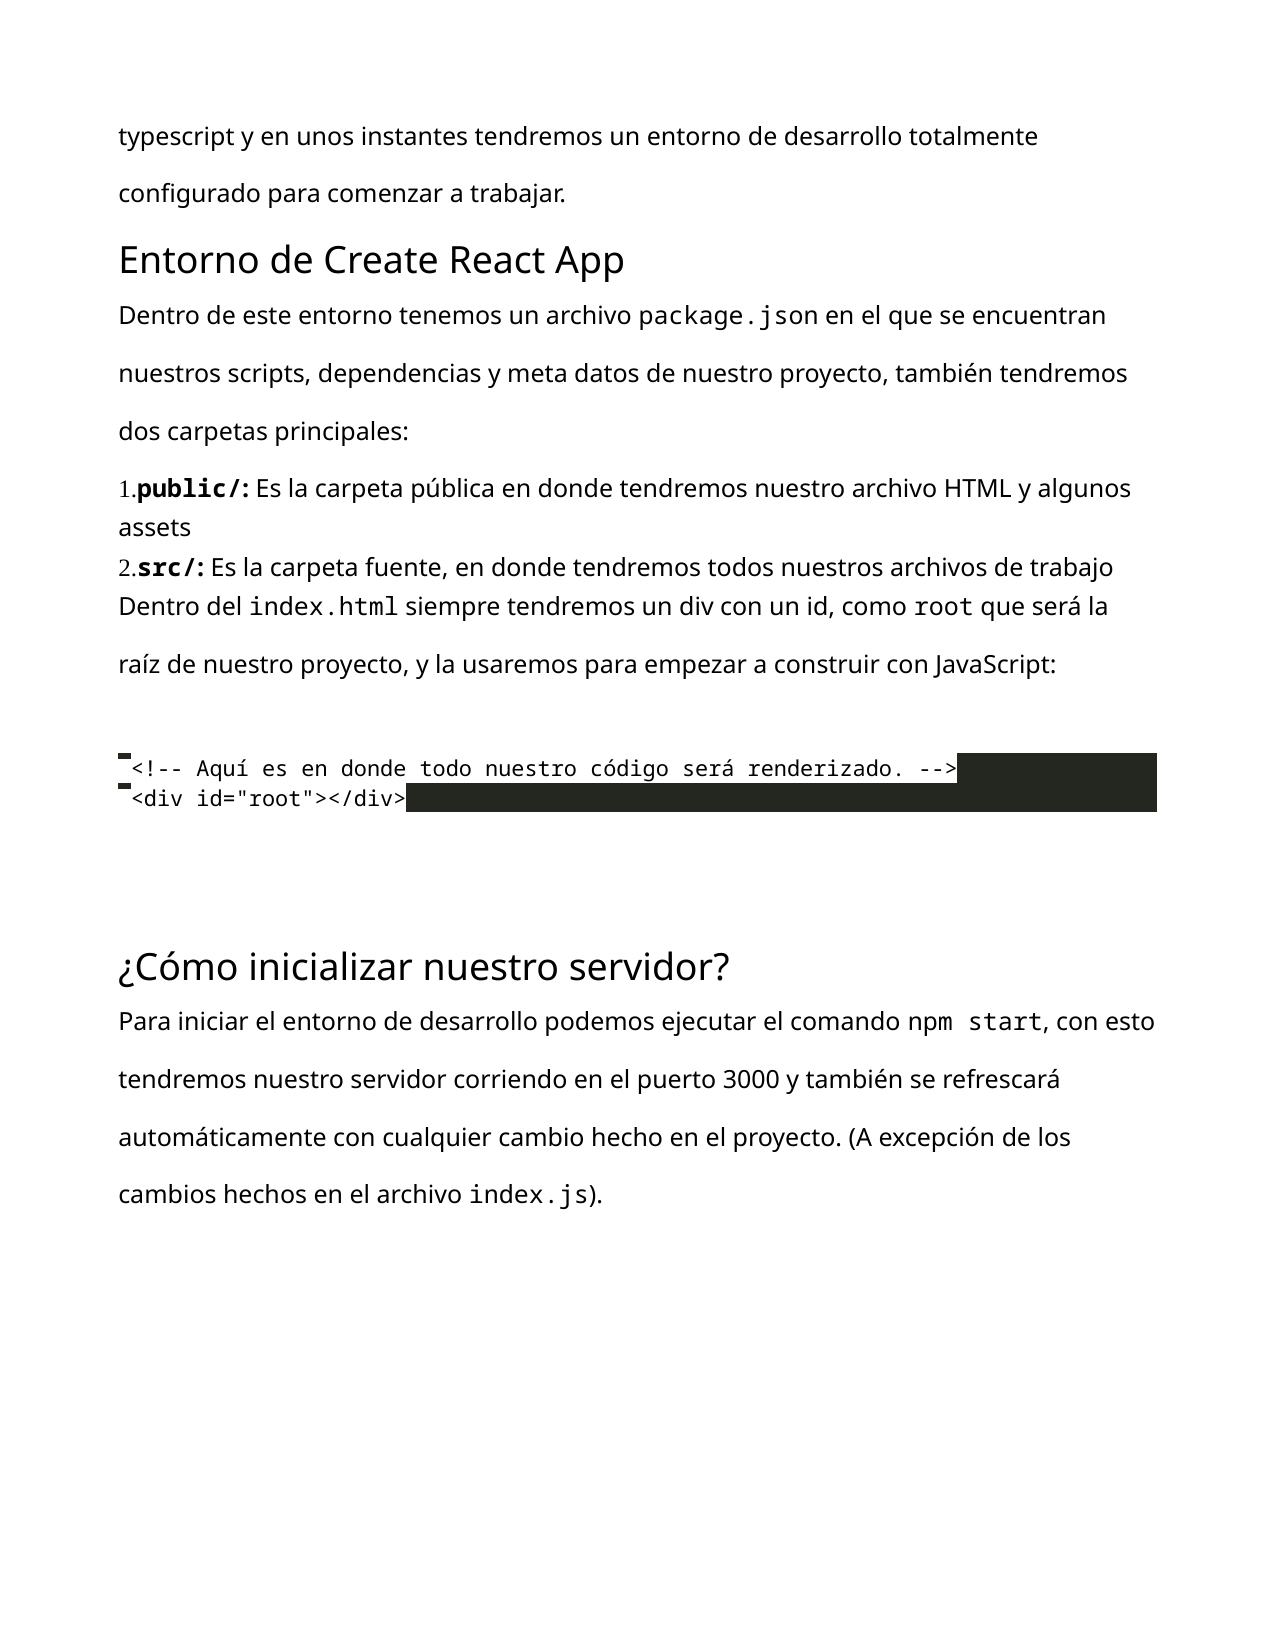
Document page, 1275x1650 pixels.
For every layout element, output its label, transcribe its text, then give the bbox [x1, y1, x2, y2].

list src/: Es la carpeta fuente, en donde tendremos todos nuestros archivos de trabajo [118, 549, 1157, 583]
subtitle ¿Cómo inicializar nuestro servidor? [118, 940, 1157, 991]
text <div id="root"></div> [118, 783, 1157, 812]
subtitle Entorno de Create React App [118, 234, 1157, 285]
text Para iniciar el entorno de desarrollo podemos ejecutar el comando npm start, con esto tendremos nuestro servidor corriendo en el puerto 3000 y también se refrescará automáticamente con cualquier cambio hecho en el proyecto. (A excepción de los cambios hechos en el archivo index.js). [118, 1004, 1157, 1211]
text typescript y en unos instantes tendremos un entorno de desarrollo totalmente configurado para comenzar a trabajar. [118, 118, 1157, 210]
text Dentro del index.html siempre tendremos un div con un id, como root que será la raíz de nuestro proyecto, y la usaremos para empezar a construir con JavaScript: [118, 588, 1157, 680]
text <!-- Aquí es en donde todo nuestro código será renderizado. --> [118, 753, 1157, 783]
list public/: Es la carpeta pública en donde tendremos nuestro archivo HTML y algunos assets [118, 471, 1157, 544]
text Dentro de este entorno tenemos un archivo package.json en el que se encuentran nuestros scripts, dependencias y meta datos de nuestro proyecto, también tendremos dos carpetas principales: [118, 297, 1157, 447]
